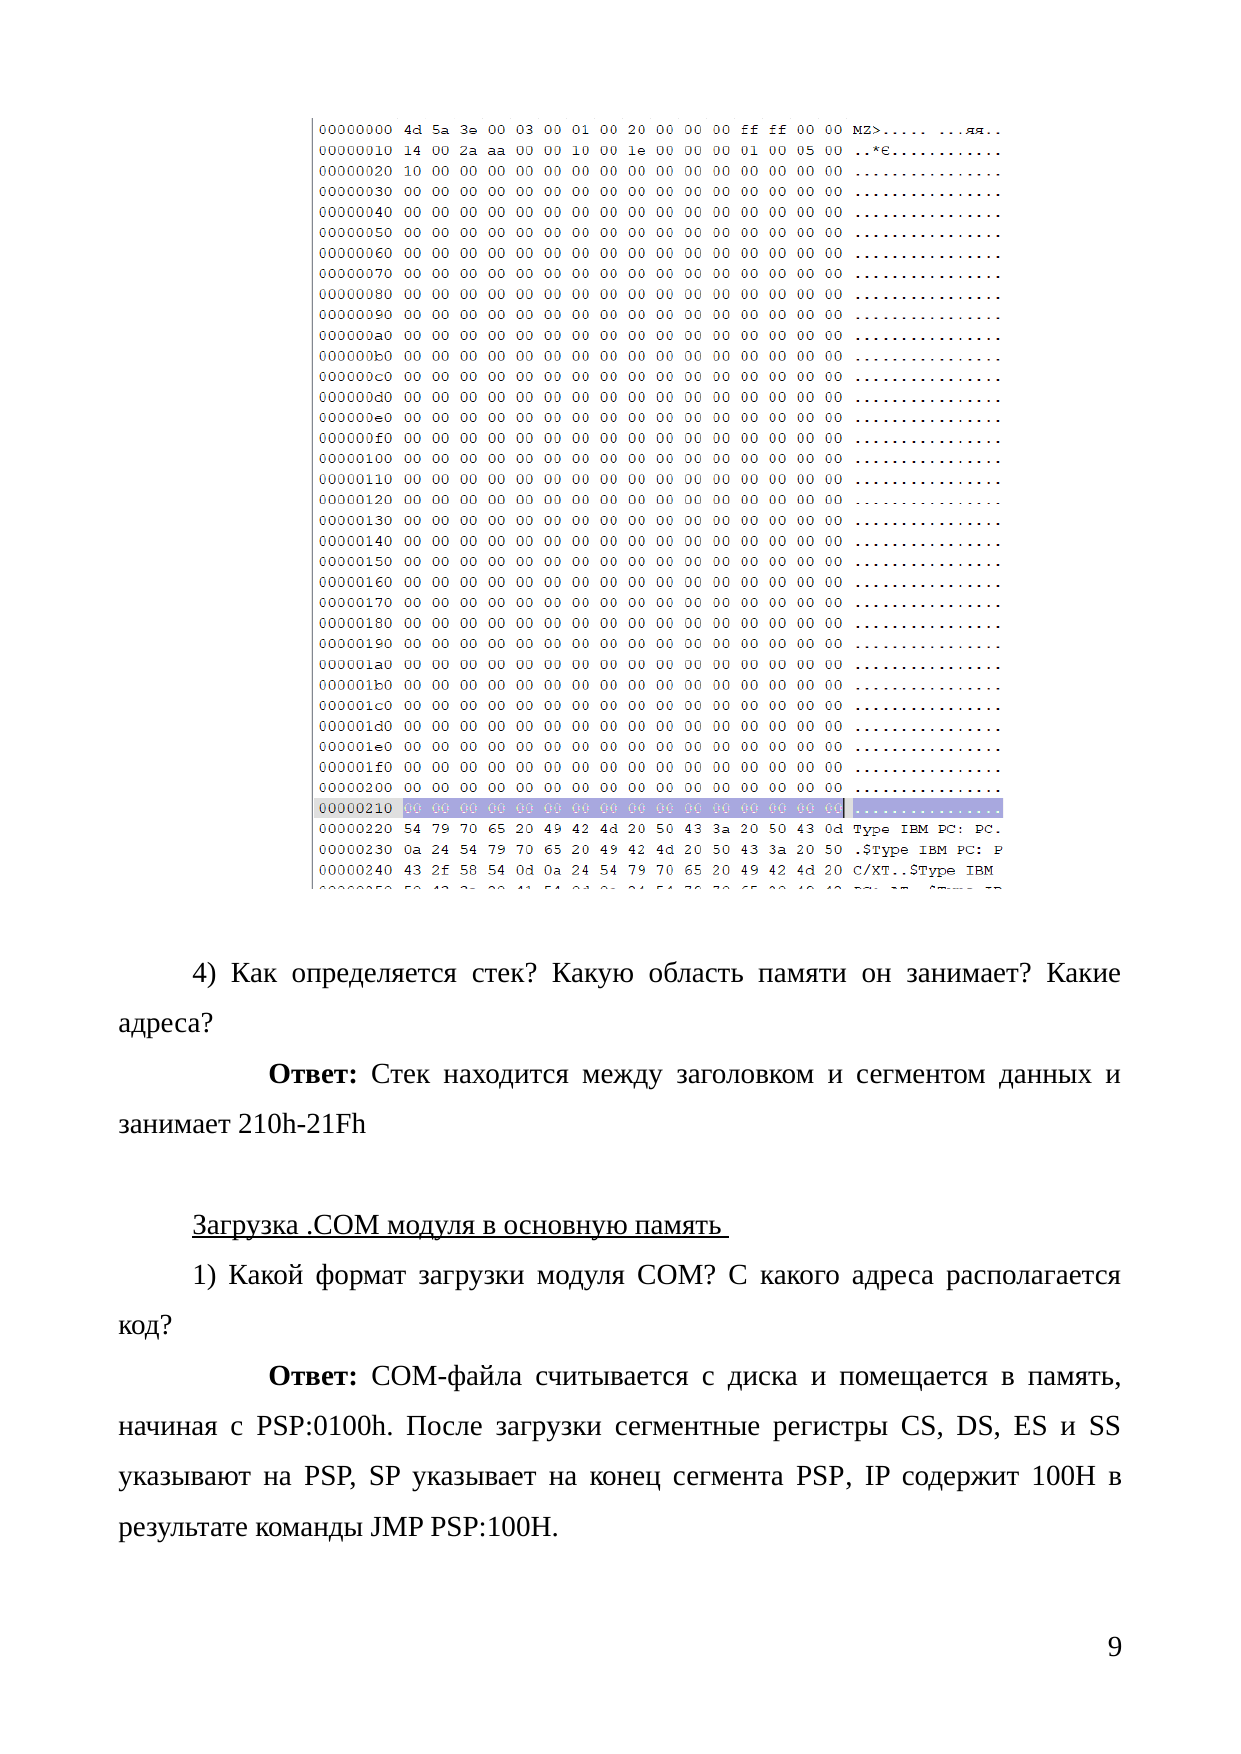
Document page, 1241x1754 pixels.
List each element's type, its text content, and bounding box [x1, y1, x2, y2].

text 4) Как определяется стек? Какую область памяти он занимает? Какие адреса? [118, 955, 1122, 1039]
text Ответ: Стек находится между заголовком и сегментом данных и занимает 210h-21Fh [118, 1056, 1122, 1140]
picture [310, 118, 1004, 889]
text Загрузка .COM модуля в основную память [118, 1207, 1122, 1240]
text 1) Какой формат загрузки модуля COM? С какого адреса располагается код? [118, 1257, 1122, 1341]
text Ответ: COM-файла считывается с диска и помещается в память, начиная с PSP:0100h. После загрузки сегментные регистры CS, DS, ES и SS указывают на PSP, SP указывает на конец сегмента PSP, IP содержит 100H в результате команды JMP PSP:100H. [118, 1358, 1122, 1542]
